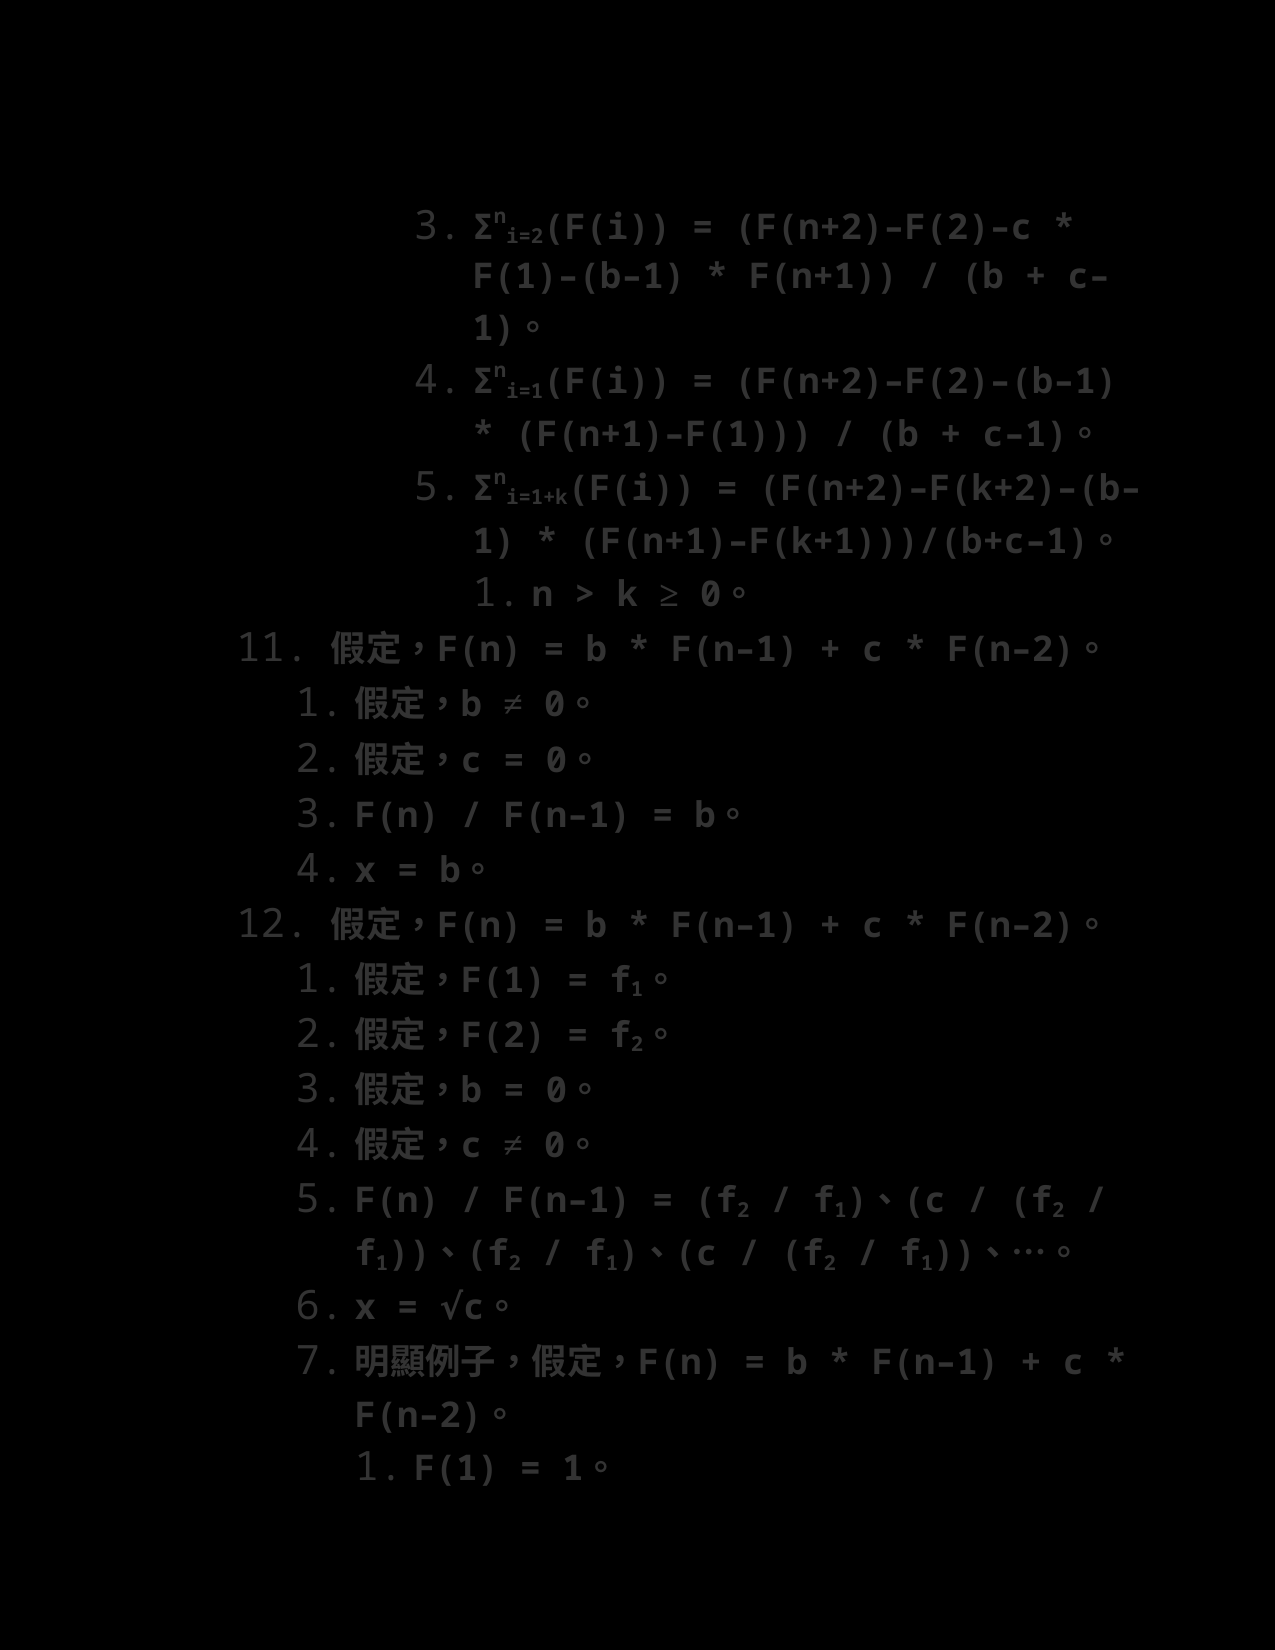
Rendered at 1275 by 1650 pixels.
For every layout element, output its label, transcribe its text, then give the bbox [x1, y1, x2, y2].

list 假定，F(2) = f2。 [295, 1004, 1157, 1059]
list 假定，F(1) = f1。 [295, 949, 1157, 1004]
list F(n) / F(n–1) = b。 [295, 784, 1157, 839]
list 假定，c ≠ 0。 [295, 1114, 1157, 1169]
list x = b。 [295, 839, 1157, 894]
list Σni=1(F(i)) = (F(n+2)–F(2)–(b–1) * (F(n+1)–F(1))) / (b + c–1)。 [413, 351, 1157, 457]
list Σni=2(F(i)) = (F(n+2)–F(2)–c * F(1)–(b–1) * F(n+1)) / (b + c–1)。 [413, 196, 1157, 351]
list 假定，b ≠ 0。 [295, 674, 1157, 729]
list 假定，F(n) = b * F(n–1) + c * F(n–2)。 [236, 894, 1157, 949]
list x = √c。 [295, 1276, 1157, 1331]
list Σni=1+k(F(i)) = (F(n+2)–F(k+2)–(b–1) * (F(n+1)–F(k+1)))/(b+c–1)。 [413, 457, 1157, 563]
list 假定，F(n) = b * F(n–1) + c * F(n–2)。 [236, 618, 1157, 674]
list 假定，b = 0。 [295, 1059, 1157, 1114]
list 假定，c = 0。 [295, 729, 1157, 784]
list n > k ≥ 0。 [472, 563, 1157, 618]
list F(n) / F(n–1) = (f2 / f1)、(c / (f2 / f1))、(f2 / f1)、(c / (f2 / f1))、…。 [295, 1169, 1157, 1276]
list F(1) = 1。 [354, 1438, 1157, 1493]
list 明顯例子，假定，F(n) = b * F(n–1) + c * F(n–2)。 [295, 1331, 1157, 1438]
